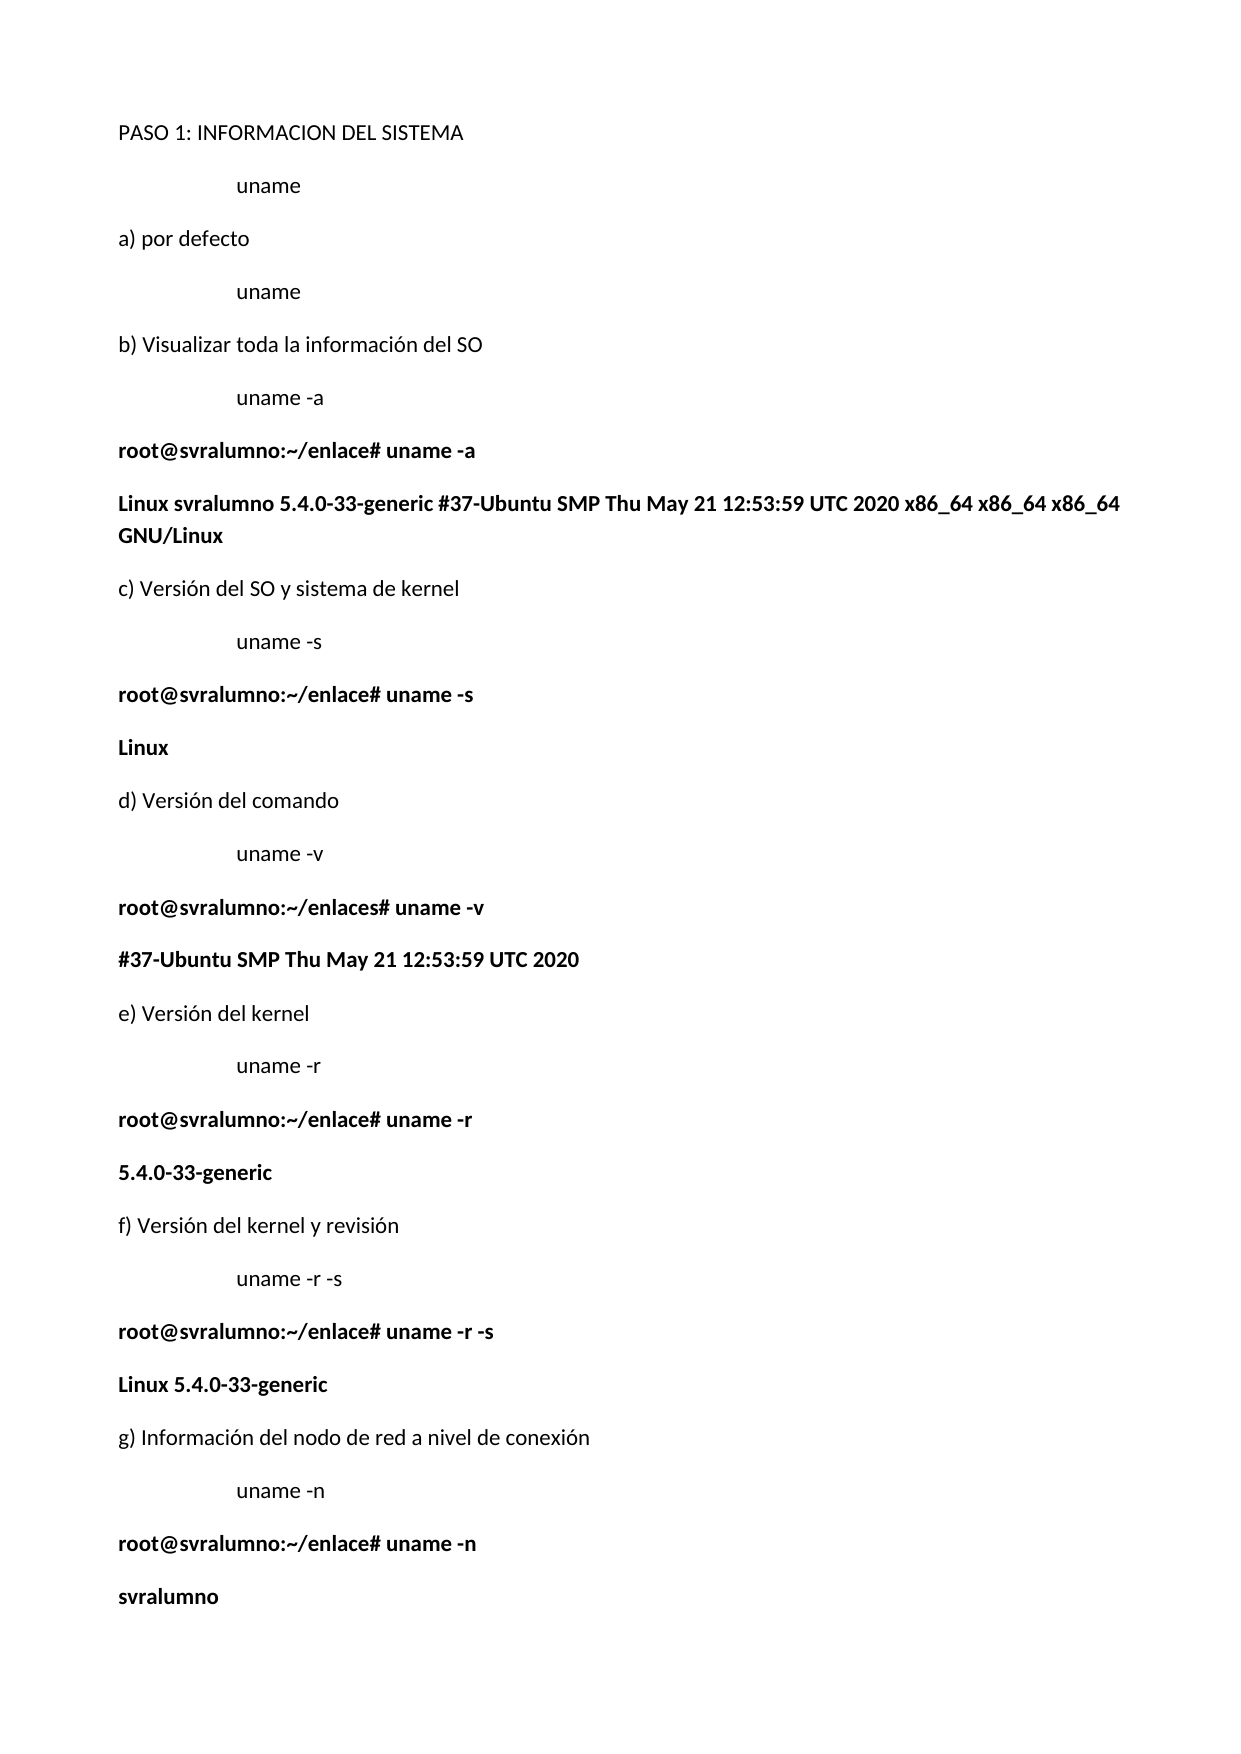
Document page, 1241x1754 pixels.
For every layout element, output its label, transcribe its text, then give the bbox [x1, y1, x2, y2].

text #37-Ubuntu SMP Thu May 21 12:53:59 UTC 2020 [118, 946, 1122, 974]
text uname -n [118, 1476, 1122, 1504]
text root@svralumno:~/enlace# uname -n [118, 1529, 1122, 1557]
text root@svralumno:~/enlaces# uname -v [118, 893, 1122, 921]
text b) Visualizar toda la información del SO [118, 330, 1122, 358]
text Linux svralumno 5.4.0-33-generic #37-Ubuntu SMP Thu May 21 12:53:59 UTC 2020 x86_64 x86_64 x86_64 GNU/Linux [118, 489, 1122, 549]
text f) Versión del kernel y revisión [118, 1211, 1122, 1239]
text PASO 1: INFORMACION DEL SISTEMA [118, 118, 1122, 146]
text Linux 5.4.0-33-generic [118, 1370, 1122, 1398]
text a) por defecto [118, 224, 1122, 252]
text uname -r [118, 1052, 1122, 1080]
text root@svralumno:~/enlace# uname -r -s [118, 1317, 1122, 1345]
text root@svralumno:~/enlace# uname -r [118, 1105, 1122, 1133]
text uname -s [118, 627, 1122, 656]
text e) Versión del kernel [118, 999, 1122, 1027]
text Linux [118, 733, 1122, 762]
text root@svralumno:~/enlace# uname -a [118, 436, 1122, 464]
text svralumno [118, 1582, 1122, 1610]
text root@svralumno:~/enlace# uname -s [118, 681, 1122, 708]
text 5.4.0-33-generic [118, 1158, 1122, 1186]
text uname [118, 171, 1122, 199]
text c) Versión del SO y sistema de kernel [118, 574, 1122, 602]
text d) Versión del comando [118, 787, 1122, 814]
text uname -v [118, 839, 1122, 868]
text uname -r -s [118, 1264, 1122, 1292]
text uname [118, 277, 1122, 305]
text g) Información del nodo de red a nivel de conexión [118, 1423, 1122, 1451]
text uname -a [118, 383, 1122, 411]
